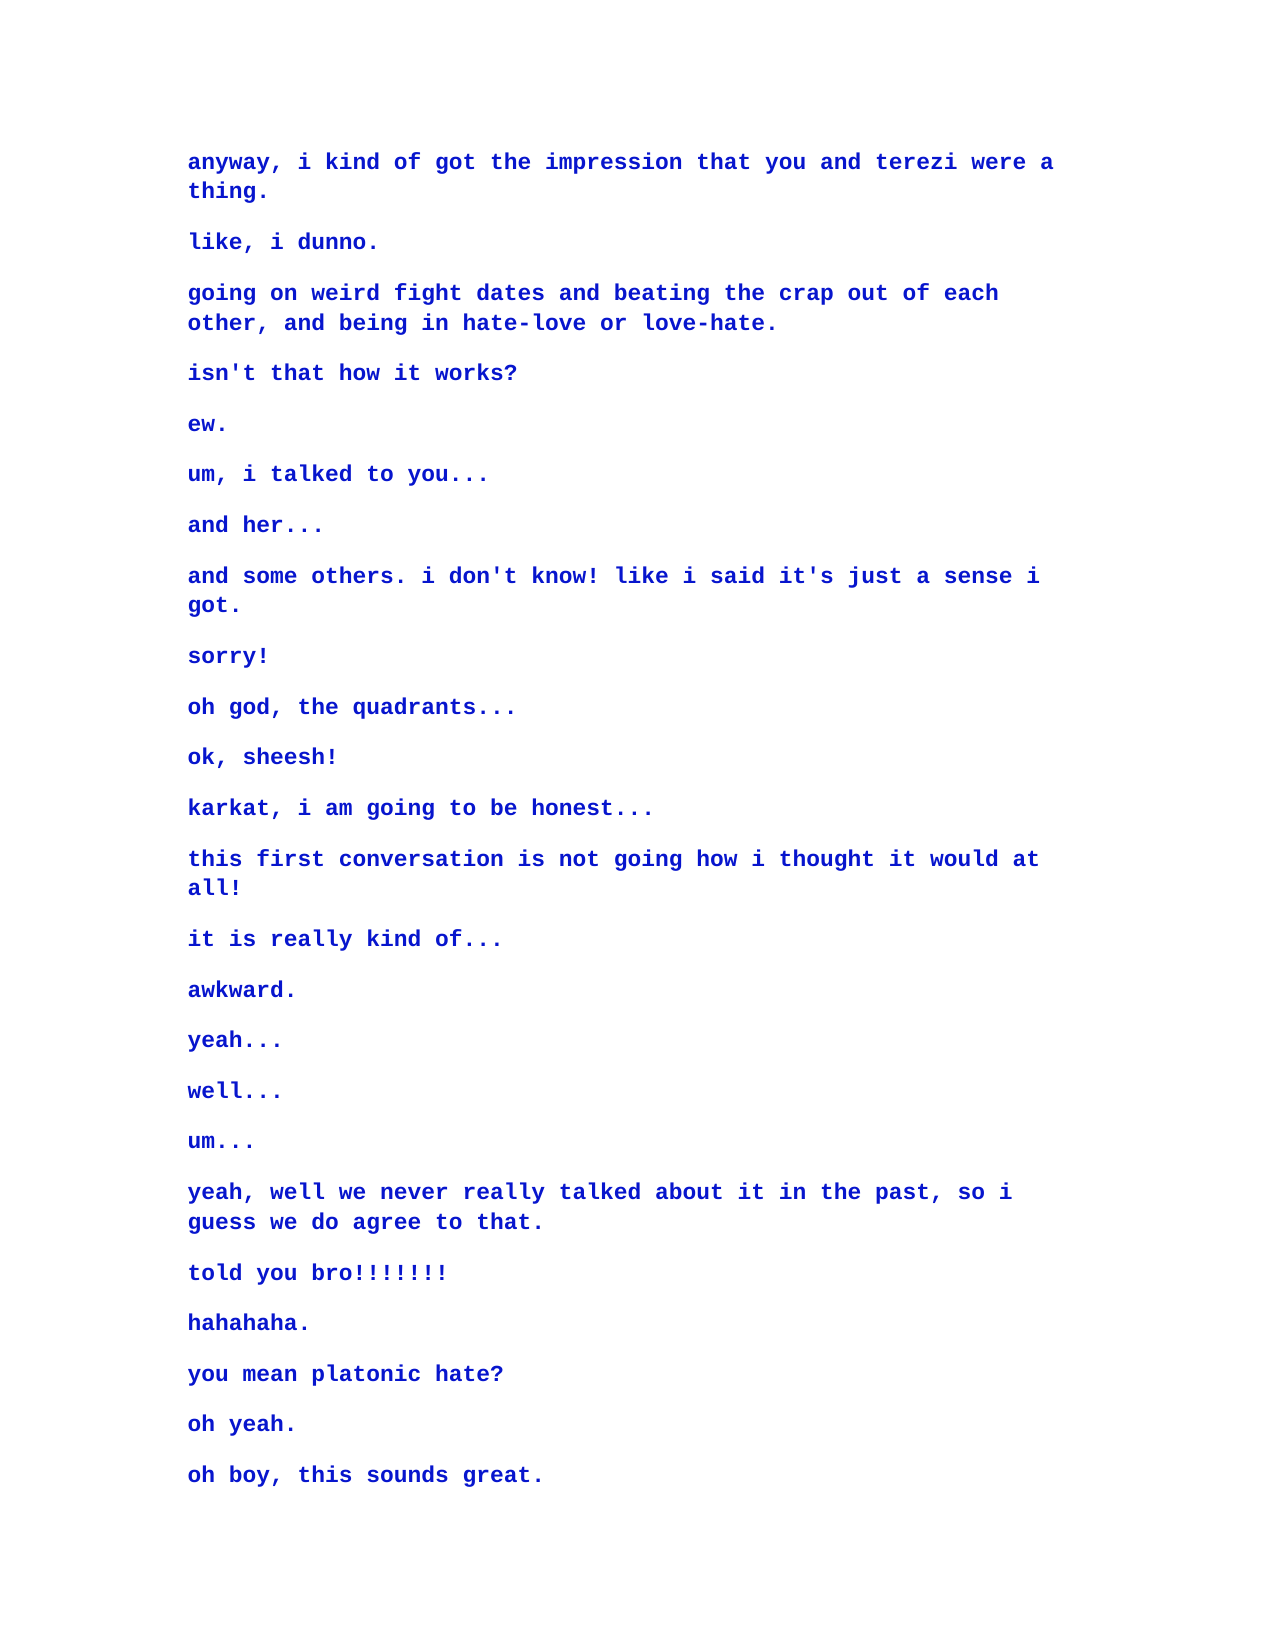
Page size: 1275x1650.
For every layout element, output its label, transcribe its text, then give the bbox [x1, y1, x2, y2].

text ew. [187, 412, 1087, 438]
text well... [187, 1079, 1087, 1105]
text and some others. i don't know! like i said it's just a sense i got. [187, 564, 1087, 620]
text anyway, i kind of got the impression that you and terezi were a thing. [187, 150, 1087, 206]
text hahahaha. [187, 1311, 1087, 1337]
text like, i dunno. [187, 230, 1087, 256]
text told you bro!!!!!!! [187, 1261, 1087, 1287]
text yeah... [187, 1028, 1087, 1054]
text going on weird fight dates and beating the crap out of each other, and being in hate-love or love-hate. [187, 281, 1087, 337]
text um, i talked to you... [187, 463, 1087, 489]
text oh yeah. [187, 1413, 1087, 1439]
text and her... [187, 513, 1087, 539]
text karkat, i am going to be honest... [187, 796, 1087, 822]
text it is really kind of... [187, 927, 1087, 953]
text yeah, well we never really talked about it in the past, so i guess we do agree to that. [187, 1180, 1087, 1236]
text sorry! [187, 644, 1087, 670]
text um... [187, 1130, 1087, 1156]
text this first conversation is not going how i thought it would at all! [187, 847, 1087, 903]
text oh boy, this sounds great. [187, 1463, 1087, 1489]
text you mean platonic hate? [187, 1362, 1087, 1388]
text awkward. [187, 978, 1087, 1004]
text ok, sheesh! [187, 746, 1087, 772]
text oh god, the quadrants... [187, 695, 1087, 721]
text isn't that how it works? [187, 361, 1087, 387]
